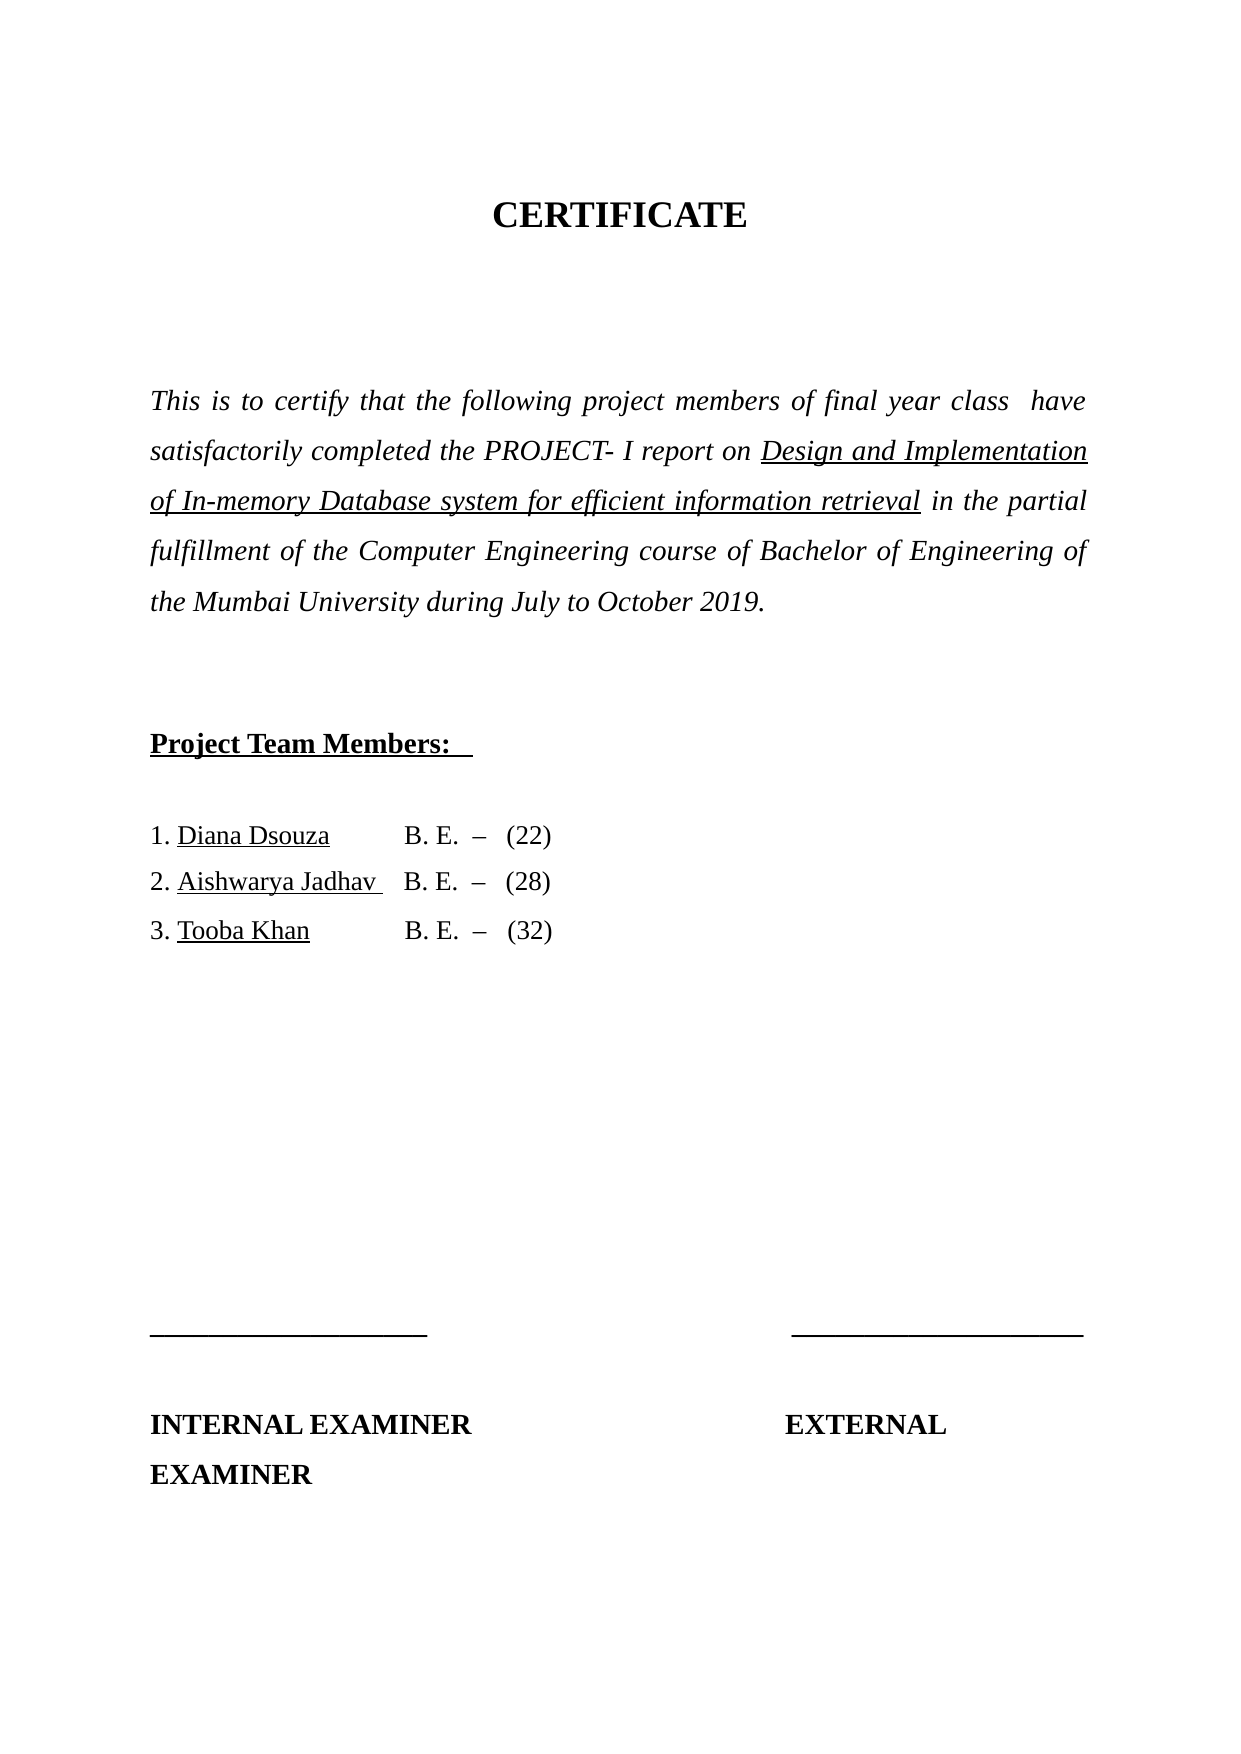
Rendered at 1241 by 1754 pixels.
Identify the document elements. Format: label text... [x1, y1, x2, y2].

text 1. Diana Dsouza B. E. – (22) [150, 819, 1090, 850]
text Project Team Members: [150, 726, 1090, 760]
text 3. Tooba Khan B. E. – (32) [150, 912, 1090, 946]
text INTERNAL EXAMINER EXTERNAL EXAMINER [150, 1407, 1090, 1491]
text 2. Aishwarya Jadhav B. E. – (28) [150, 865, 1090, 897]
text CERTIFICATE [150, 192, 1090, 235]
text This is to certify that the following project members of final year class have satisfactorily completed the PROJECT- I report on Design and Implementation of In-memory Database system for efficient information retrieval in the partial fulfillment of the Computer Engineering course of Bachelor of Engineering of the Mumbai University during July to October 2019. [150, 383, 1090, 617]
text ___________________ ____________________ [150, 1256, 1090, 1340]
